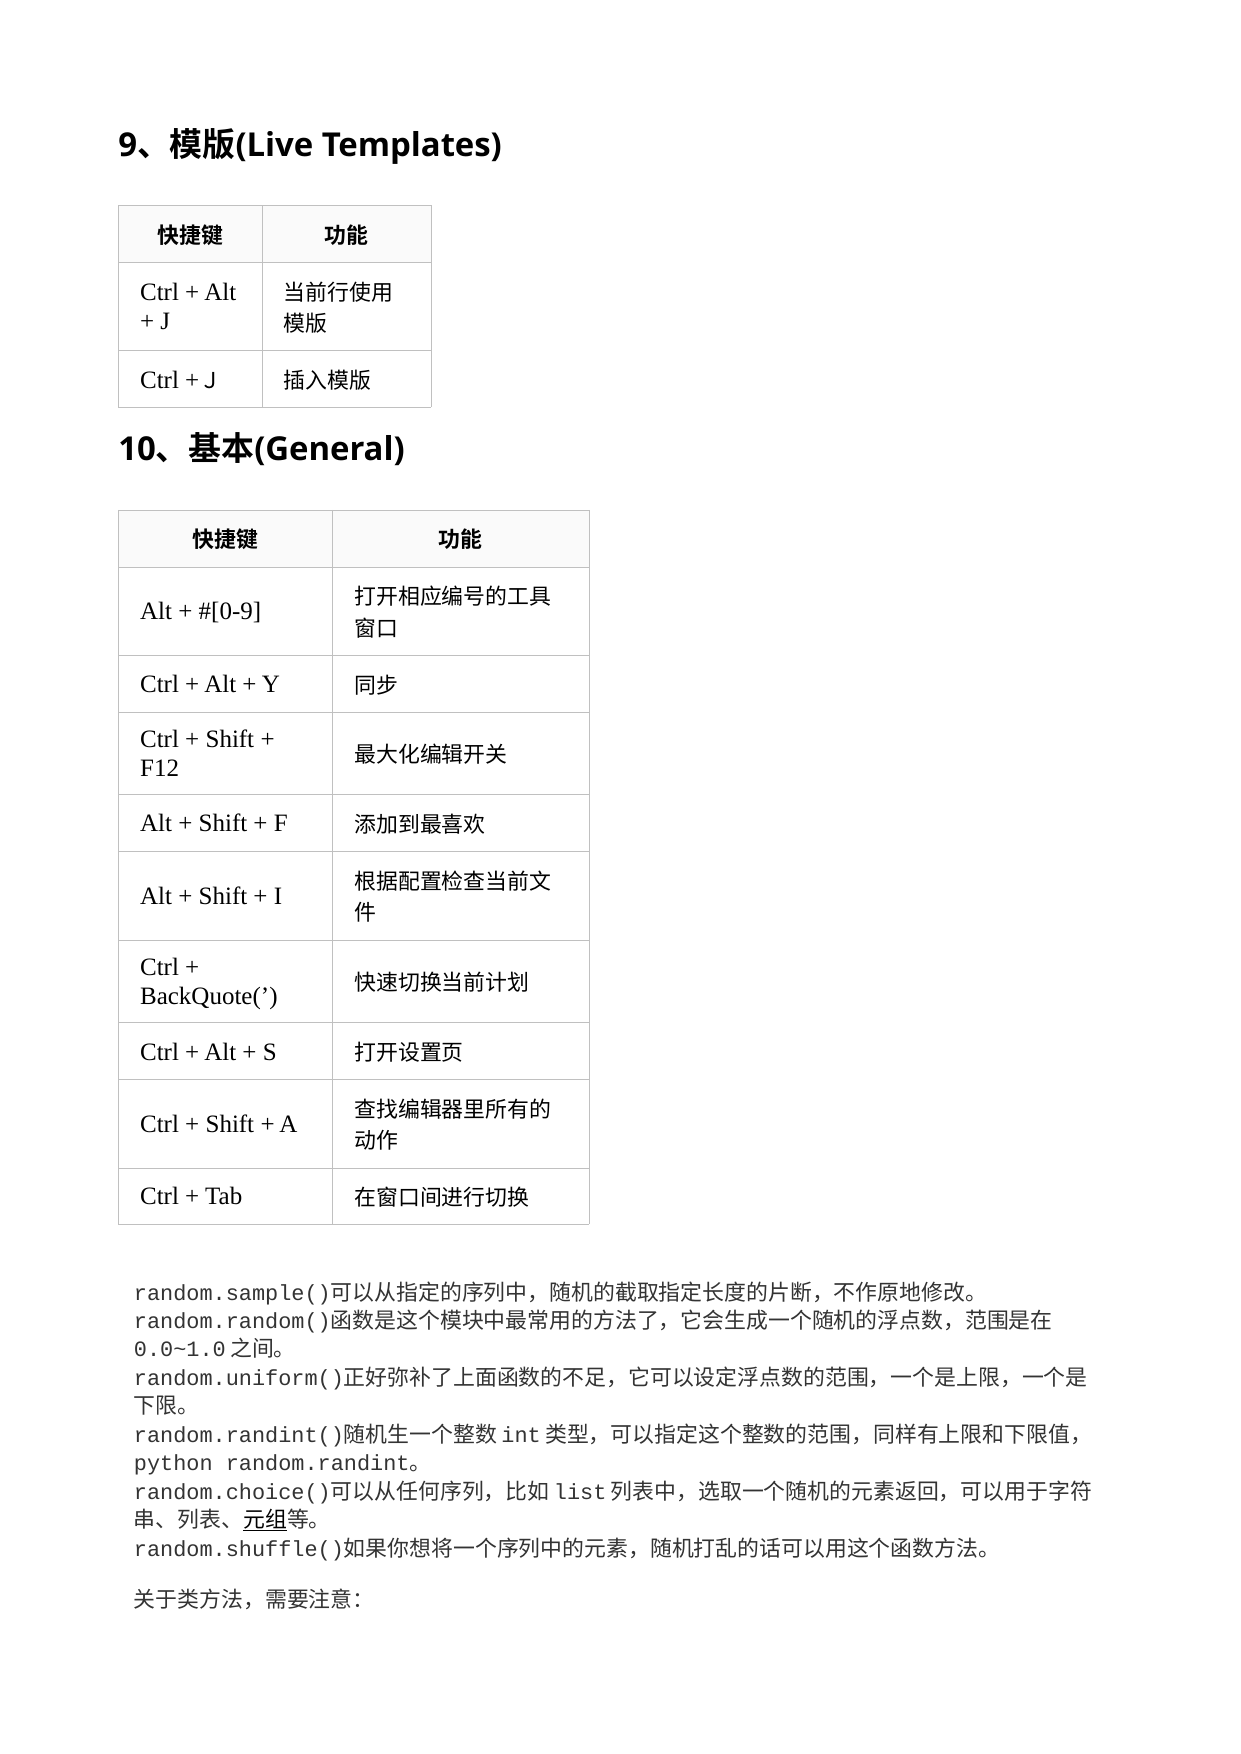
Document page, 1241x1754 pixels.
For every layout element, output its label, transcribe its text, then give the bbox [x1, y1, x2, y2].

table_cell Ctrl + Shift + A [119, 1080, 332, 1167]
table_cell Ctrl +Ｊ [119, 351, 262, 407]
text random.random()函数是这个模块中最常用的方法了，它会生成一个随机的浮点数，范围是在0.0~1.0之间。 [134, 1310, 1106, 1363]
table_cell 添加到最喜欢 [333, 795, 589, 851]
table_cell 打开设置页 [333, 1023, 589, 1079]
subtitle 10、基本(General) [118, 423, 1122, 470]
table_cell Ctrl + BackQuote(’) [119, 941, 332, 1022]
table_header 功能 [333, 511, 589, 567]
table_cell Alt + Shift + F [119, 795, 332, 851]
table_cell 当前行使用模版 [263, 263, 431, 350]
table_header 功能 [263, 206, 431, 262]
text random.shuffle()如果你想将一个序列中的元素，随机打乱的话可以用这个函数方法。 [134, 1538, 1106, 1562]
text random.choice()可以从任何序列，比如list列表中，选取一个随机的元素返回，可以用于字符串、列表、元组等。 [134, 1481, 1106, 1534]
table_cell Ctrl + Alt + Y [119, 656, 332, 712]
table_header 快捷键 [119, 206, 262, 262]
text random.randint()随机生一个整数int类型，可以指定这个整数的范围，同样有上限和下限值，python random.randint。 [134, 1424, 1106, 1477]
table_cell 同步 [333, 656, 589, 712]
table_cell Alt + #[0-9] [119, 568, 332, 655]
table_cell Ctrl + Alt + J [119, 263, 262, 350]
table_cell 根据配置检查当前文件 [333, 852, 589, 939]
text random.sample()可以从指定的序列中，随机的截取指定长度的片断，不作原地修改。 [134, 1282, 1106, 1307]
table_cell 查找编辑器里所有的动作 [333, 1080, 589, 1167]
table_cell Ctrl + Alt + S [119, 1023, 332, 1079]
table_cell 插入模版 [263, 351, 431, 407]
table_header 快捷键 [119, 511, 332, 567]
text 关于类方法，需要注意： [134, 1582, 1106, 1613]
subtitle 9、模版(Live Templates) [118, 118, 1122, 166]
table_cell Ctrl + Tab [119, 1169, 332, 1224]
table_cell 打开相应编号的工具窗口 [333, 568, 589, 655]
table_cell Ctrl + Shift + F12 [119, 713, 332, 794]
table_cell Alt + Shift + I [119, 852, 332, 939]
table_cell 在窗口间进行切换 [333, 1169, 589, 1224]
table_cell 快速切换当前计划 [333, 941, 589, 1022]
table_cell 最大化编辑开关 [333, 713, 589, 794]
text random.uniform()正好弥补了上面函数的不足，它可以设定浮点数的范围，一个是上限，一个是下限。 [134, 1367, 1106, 1420]
